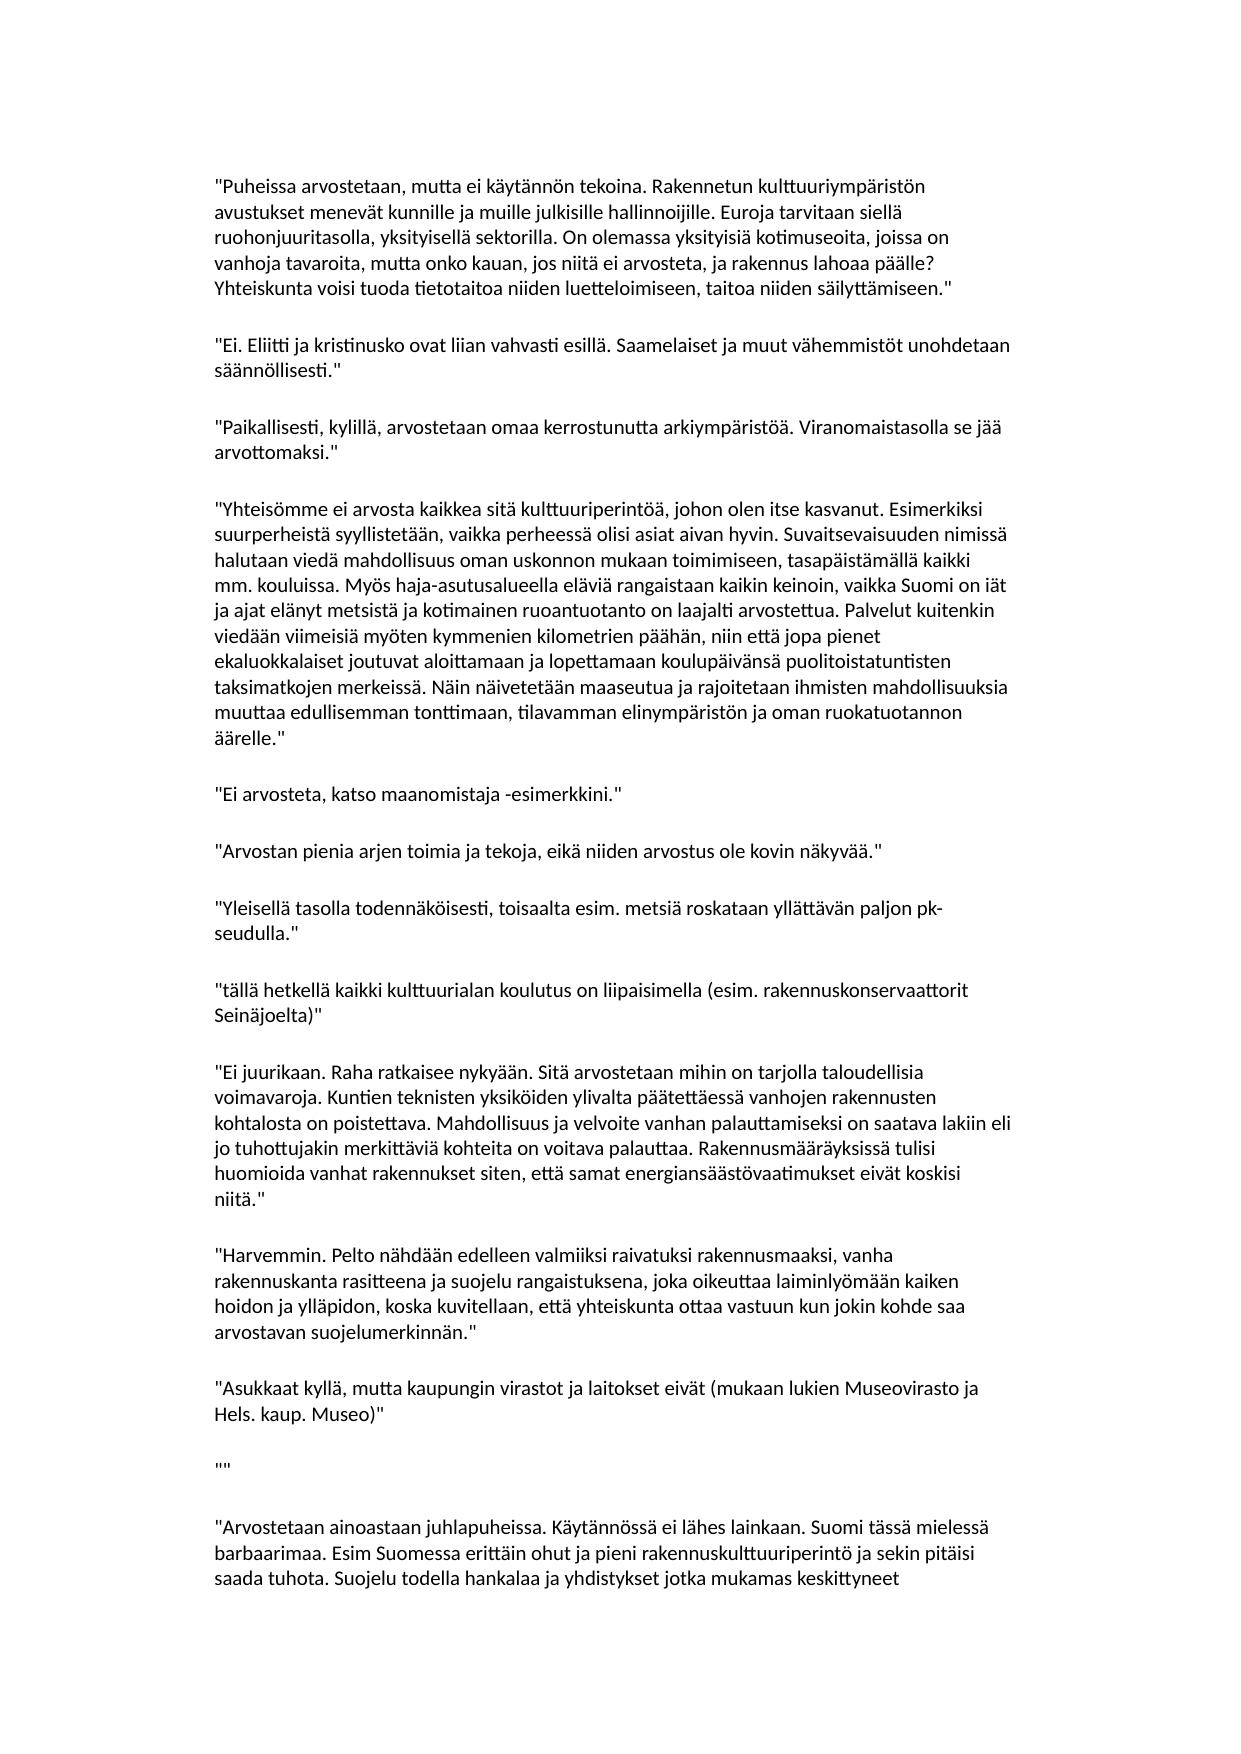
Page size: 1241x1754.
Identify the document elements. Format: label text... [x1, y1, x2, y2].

table_cell "Asukkaat kyllä, mutta kaupungin virastot ja laitokset eivät (mukaan lukien Museovirasto ja Hels. kaup. Museo)" [214, 1352, 1028, 1434]
table_cell "Harvemmin. Pelto nähdään edelleen valmiiksi raivatuksi rakennusmaaksi, vanha rakennuskanta rasitteena ja suojelu rangaistuksena, joka oikeuttaa laiminlyömään kaiken hoidon ja ylläpidon, koska kuvitellaan, että yhteiskunta ottaa vastuun kun jokin kohde saa arvostavan suojelumerkinnän." [214, 1219, 1028, 1352]
table_cell "" [214, 1434, 1028, 1491]
table_cell "Yleisellä tasolla todennäköisesti, toisaalta esim. metsiä roskataan yllättävän paljon pk-seudulla." [214, 871, 1028, 953]
table_cell "Arvostan pienia arjen toimia ja tekoja, eikä niiden arvostus ole kovin näkyvää." [214, 815, 1028, 871]
table_cell "tällä hetkellä kaikki kulttuurialan koulutus on liipaisimella (esim. rakennuskonservaattorit Seinäjoelta)" [214, 953, 1028, 1035]
table_cell "Yhteisömme ei arvosta kaikkea sitä kulttuuriperintöä, johon olen itse kasvanut. Esimerkiksi suurperheistä syyllistetään, vaikka perheessä olisi asiat aivan hyvin. Suvaitsevaisuuden nimissä halutaan viedä mahdollisuus oman uskonnon mukaan toimimiseen, tasapäistämällä kaikki mm. kouluissa. Myös haja-asutusalueella eläviä rangaistaan kaikin keinoin, vaikka Suomi on iät ja ajat elänyt metsistä ja kotimainen ruoantuotanto on laajalti arvostettua. Palvelut kuitenkin viedään viimeisiä myöten kymmenien kilometrien päähän, niin että jopa pienet ekaluokkalaiset joutuvat aloittamaan ja lopettamaan koulupäivänsä puolitoistatuntisten taksimatkojen merkeissä. Näin näivetetään maaseutua ja rajoitetaan ihmisten mahdollisuuksia muuttaa edullisemman tonttimaan, tilavamman elinympäristön ja oman ruokatuotannon äärelle." [214, 473, 1028, 758]
table_cell "Arvostetaan ainoastaan juhlapuheissa. Käytännössä ei lähes lainkaan. Suomi tässä mielessä barbaarimaa. Esim Suomessa erittäin ohut ja pieni rakennuskulttuuriperintö ja sekin pitäisi saada tuhota. Suojelu todella hankalaa ja yhdistykset jotka mukamas keskittyneet [214, 1491, 1028, 1598]
table_cell "Paikallisesti, kylillä, arvostetaan omaa kerrostunutta arkiympäristöä. Viranomaistasolla se jää arvottomaksi." [214, 390, 1028, 472]
table_cell "Puheissa arvostetaan, mutta ei käytännön tekoina. Rakennetun kulttuuriympäristön avustukset menevät kunnille ja muille julkisille hallinnoijille. Euroja tarvitaan siellä ruohonjuuritasolla, yksityisellä sektorilla. On olemassa yksityisiä kotimuseoita, joissa on vanhoja tavaroita, mutta onko kauan, jos niitä ei arvosteta, ja rakennus lahoaa päälle? Yhteiskunta voisi tuoda tietotaitoa niiden luetteloimiseen, taitoa niiden säilyttämiseen." [214, 150, 1028, 308]
table_cell "Ei juurikaan. Raha ratkaisee nykyään. Sitä arvostetaan mihin on tarjolla taloudellisia voimavaroja. Kuntien teknisten yksiköiden ylivalta päätettäessä vanhojen rakennusten kohtalosta on poistettava. Mahdollisuus ja velvoite vanhan palauttamiseksi on saatava lakiin eli jo tuhottujakin merkittäviä kohteita on voitava palauttaa. Rakennusmääräyksissä tulisi huomioida vanhat rakennukset siten, että samat energiansäästövaatimukset eivät koskisi niitä." [214, 1035, 1028, 1219]
table_cell "Ei. Eliitti ja kristinusko ovat liian vahvasti esillä. Saamelaiset ja muut vähemmistöt unohdetaan säännöllisesti." [214, 308, 1028, 390]
table_cell "Ei arvosteta, katso maanomistaja -esimerkkini." [214, 758, 1028, 814]
